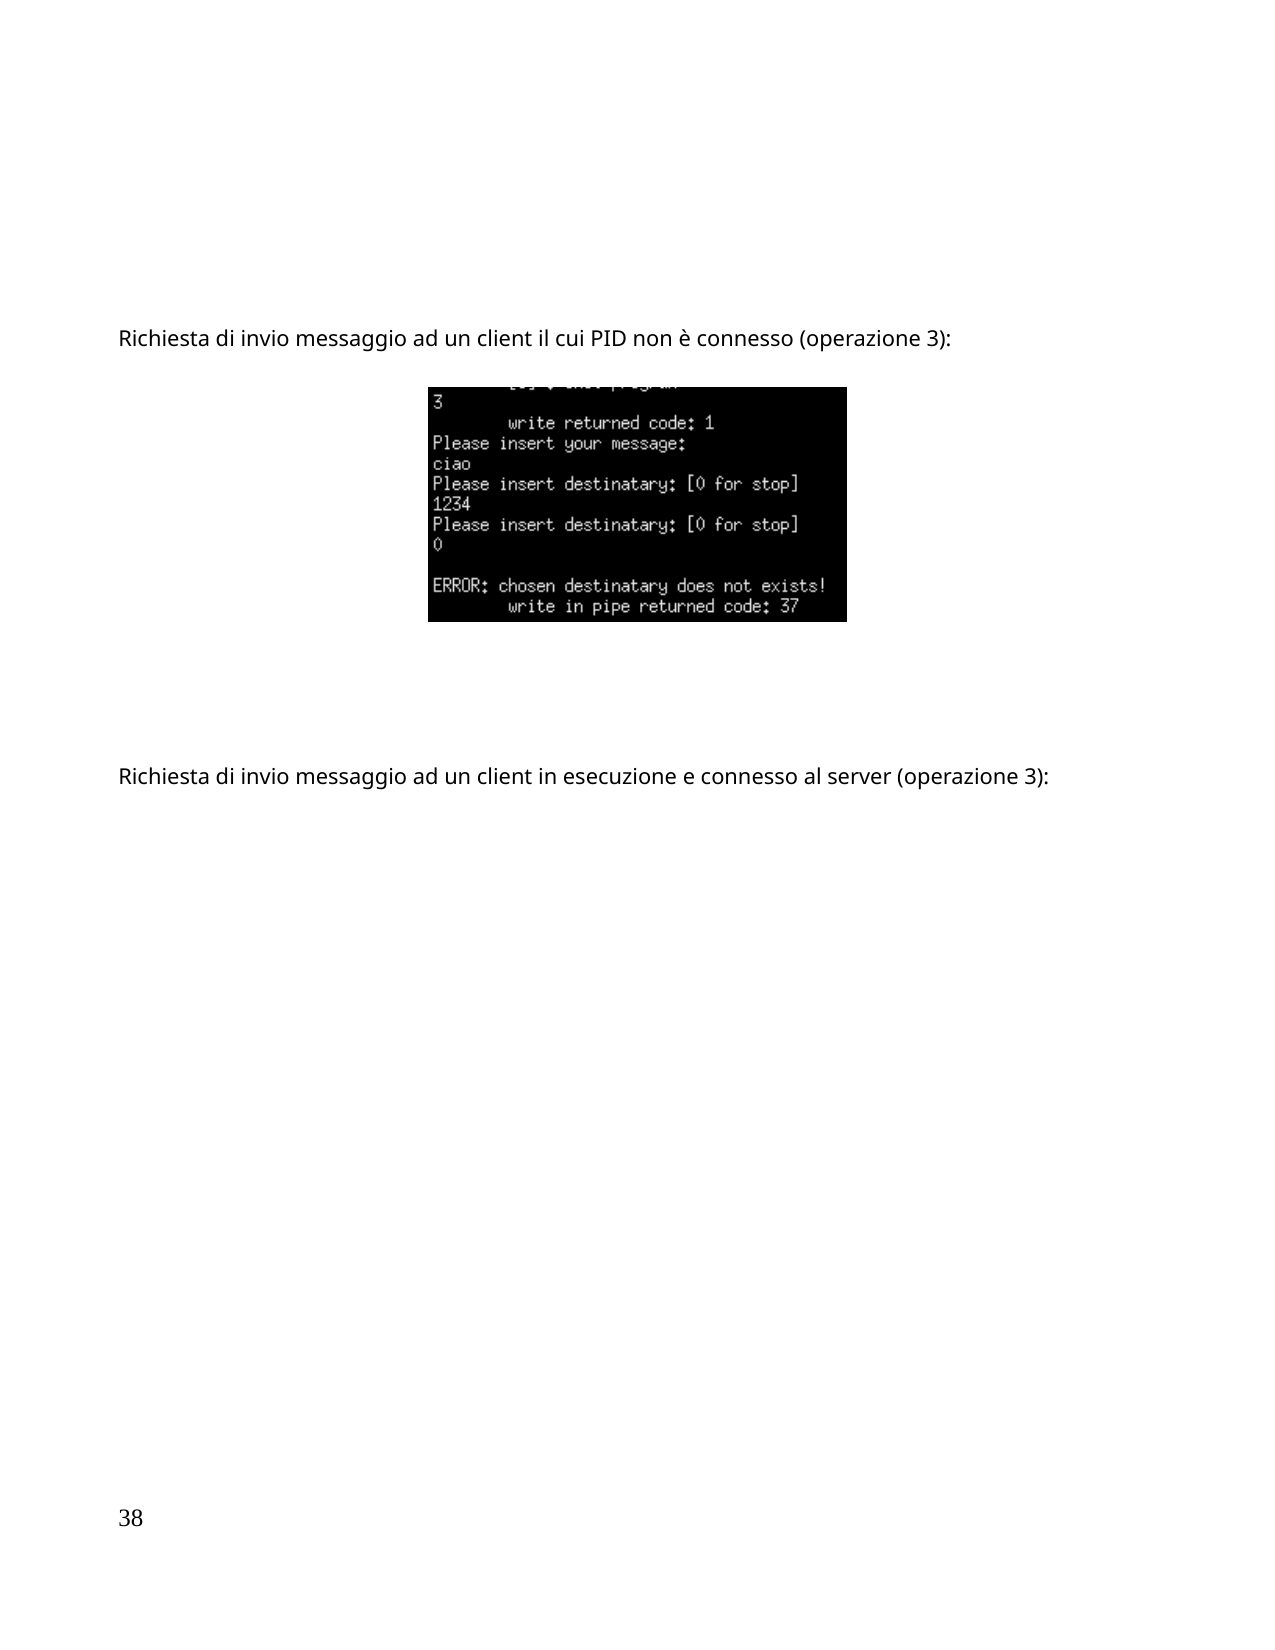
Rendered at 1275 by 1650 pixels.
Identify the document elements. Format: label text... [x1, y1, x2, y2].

text Richiesta di invio messaggio ad un client il cui PID non è connesso (operazione 3): [118, 322, 1157, 352]
text Richiesta di invio messaggio ad un client in esecuzione e connesso al server (operazione 3): [118, 761, 1157, 791]
picture [428, 387, 847, 622]
